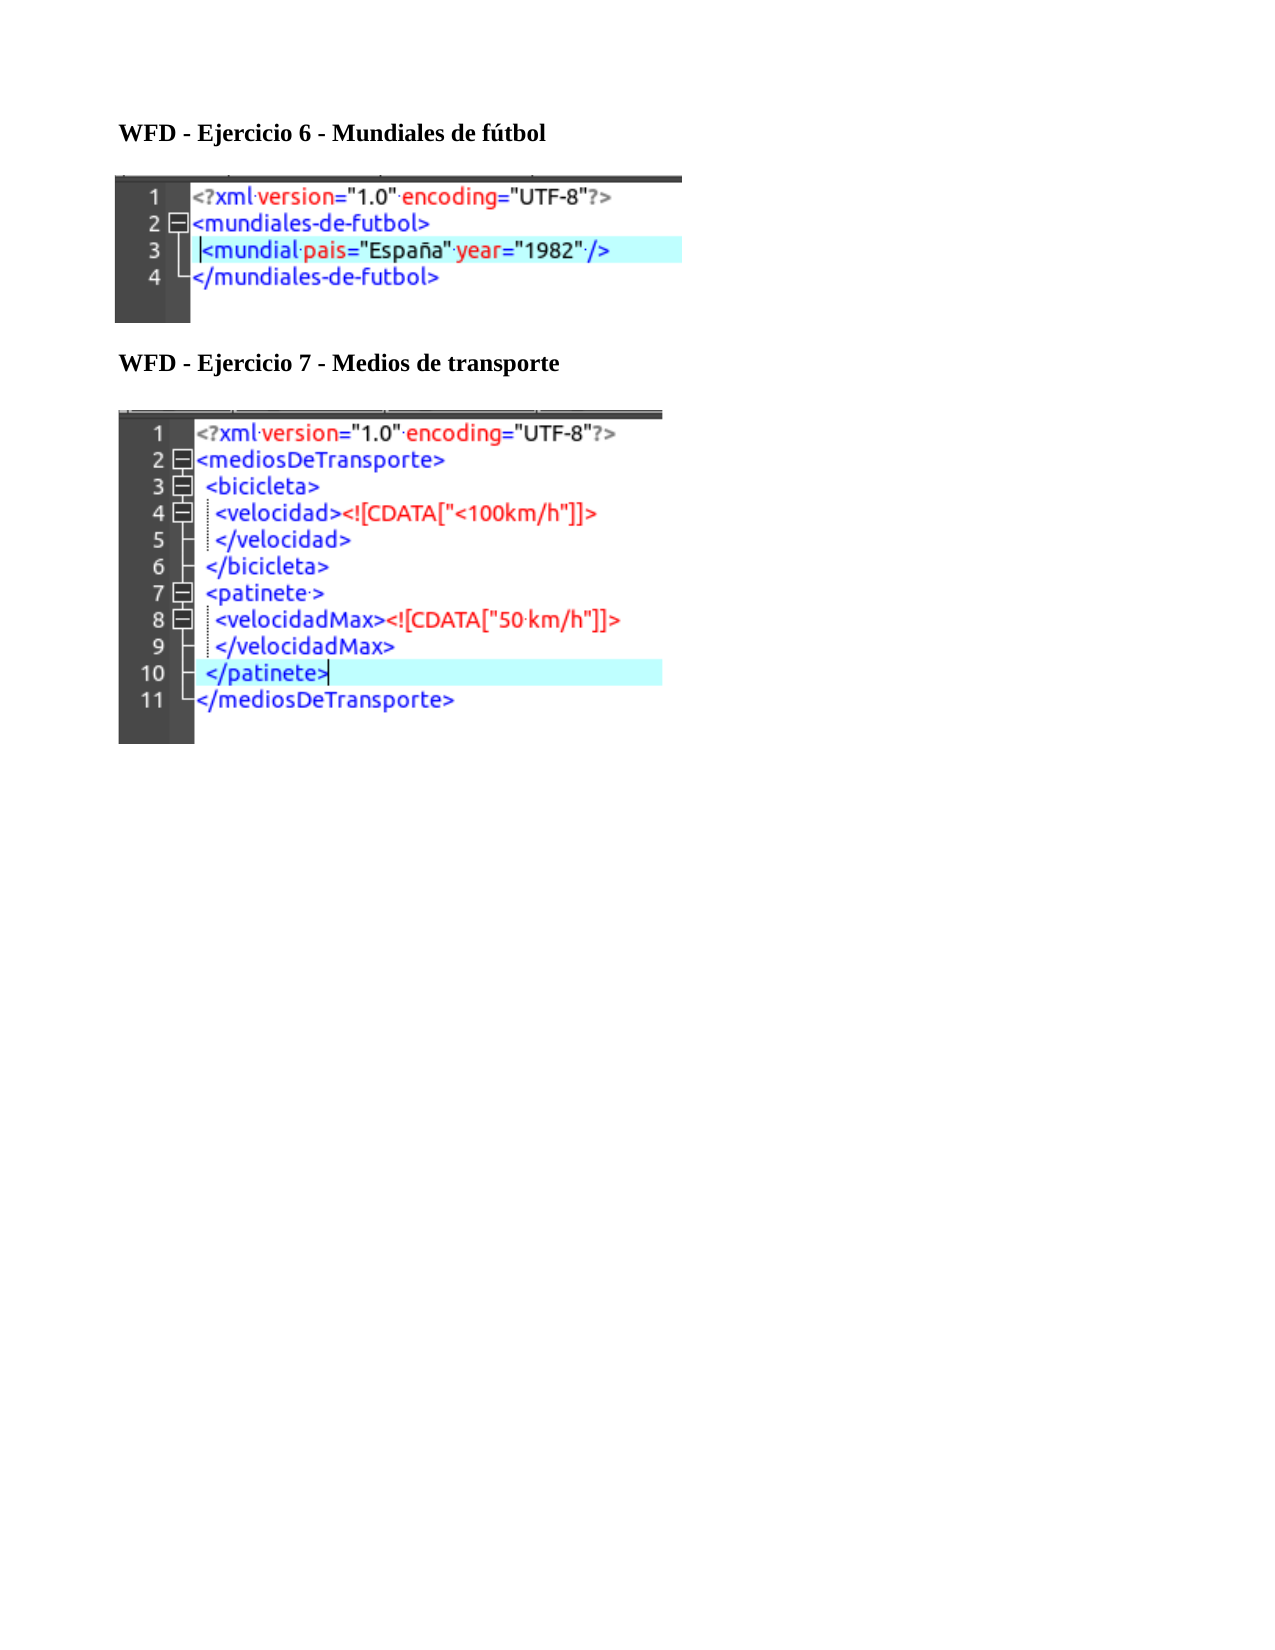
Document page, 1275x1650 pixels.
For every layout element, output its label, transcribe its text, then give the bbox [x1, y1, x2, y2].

picture [118, 410, 663, 744]
text WFD - Ejercicio 7 - Medios de transporte [118, 348, 1157, 377]
picture [114, 175, 682, 323]
text WFD - Ejercicio 6 - Mundiales de fútbol [118, 118, 1157, 147]
